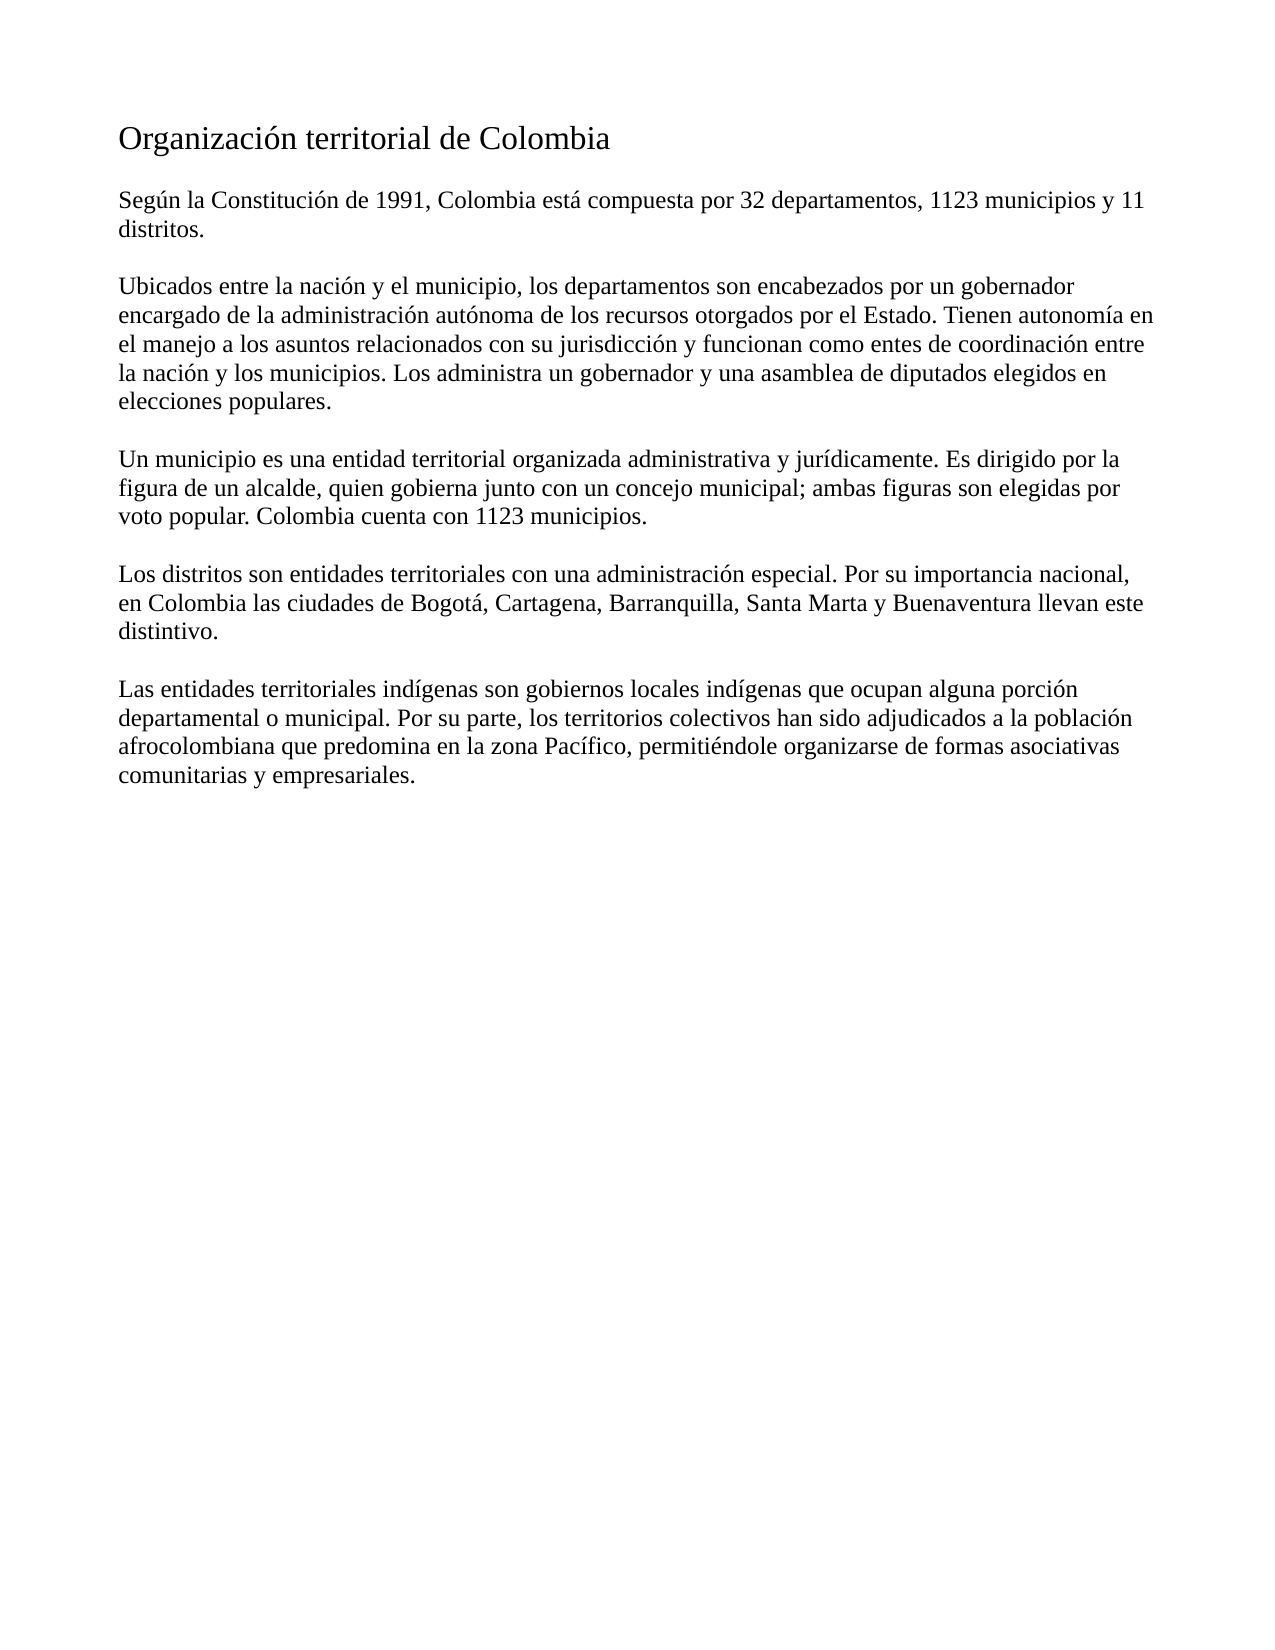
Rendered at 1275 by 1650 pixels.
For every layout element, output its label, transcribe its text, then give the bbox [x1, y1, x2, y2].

text Los distritos son entidades territoriales con una administración especial. Por su importancia nacional, en Colombia las ciudades de Bogotá, Cartagena, Barranquilla, Santa Marta y Buenaventura llevan este distintivo. [118, 559, 1157, 645]
text Las entidades territoriales indígenas son gobiernos locales indígenas que ocupan alguna porción departamental o municipal. Por su parte, los territorios colectivos han sido adjudicados a la población afrocolombiana que predomina en la zona Pacífico, permitiéndole organizarse de formas asociativas comunitarias y empresariales. [118, 674, 1157, 789]
text Un municipio es una entidad territorial organizada administrativa y jurídicamente. Es dirigido por la figura de un alcalde, quien gobierna junto con un concejo municipal; ambas figuras son elegidas por voto popular. Colombia cuenta con 1123 municipios. [118, 444, 1157, 530]
text Ubicados entre la nación y el municipio, los departamentos son encabezados por un gobernador encargado de la administración autónoma de los recursos otorgados por el Estado. Tienen autonomía en el manejo a los asuntos relacionados con su jurisdicción y funcionan como entes de coordinación entre la nación y los municipios. Los administra un gobernador y una asamblea de diputados elegidos en elecciones populares. [118, 271, 1157, 415]
text Organización territorial de Colombia [118, 118, 1157, 156]
text Según la Constitución de 1991, Colombia está compuesta por 32 departamentos, 1123 municipios y 11 distritos. [118, 185, 1157, 243]
